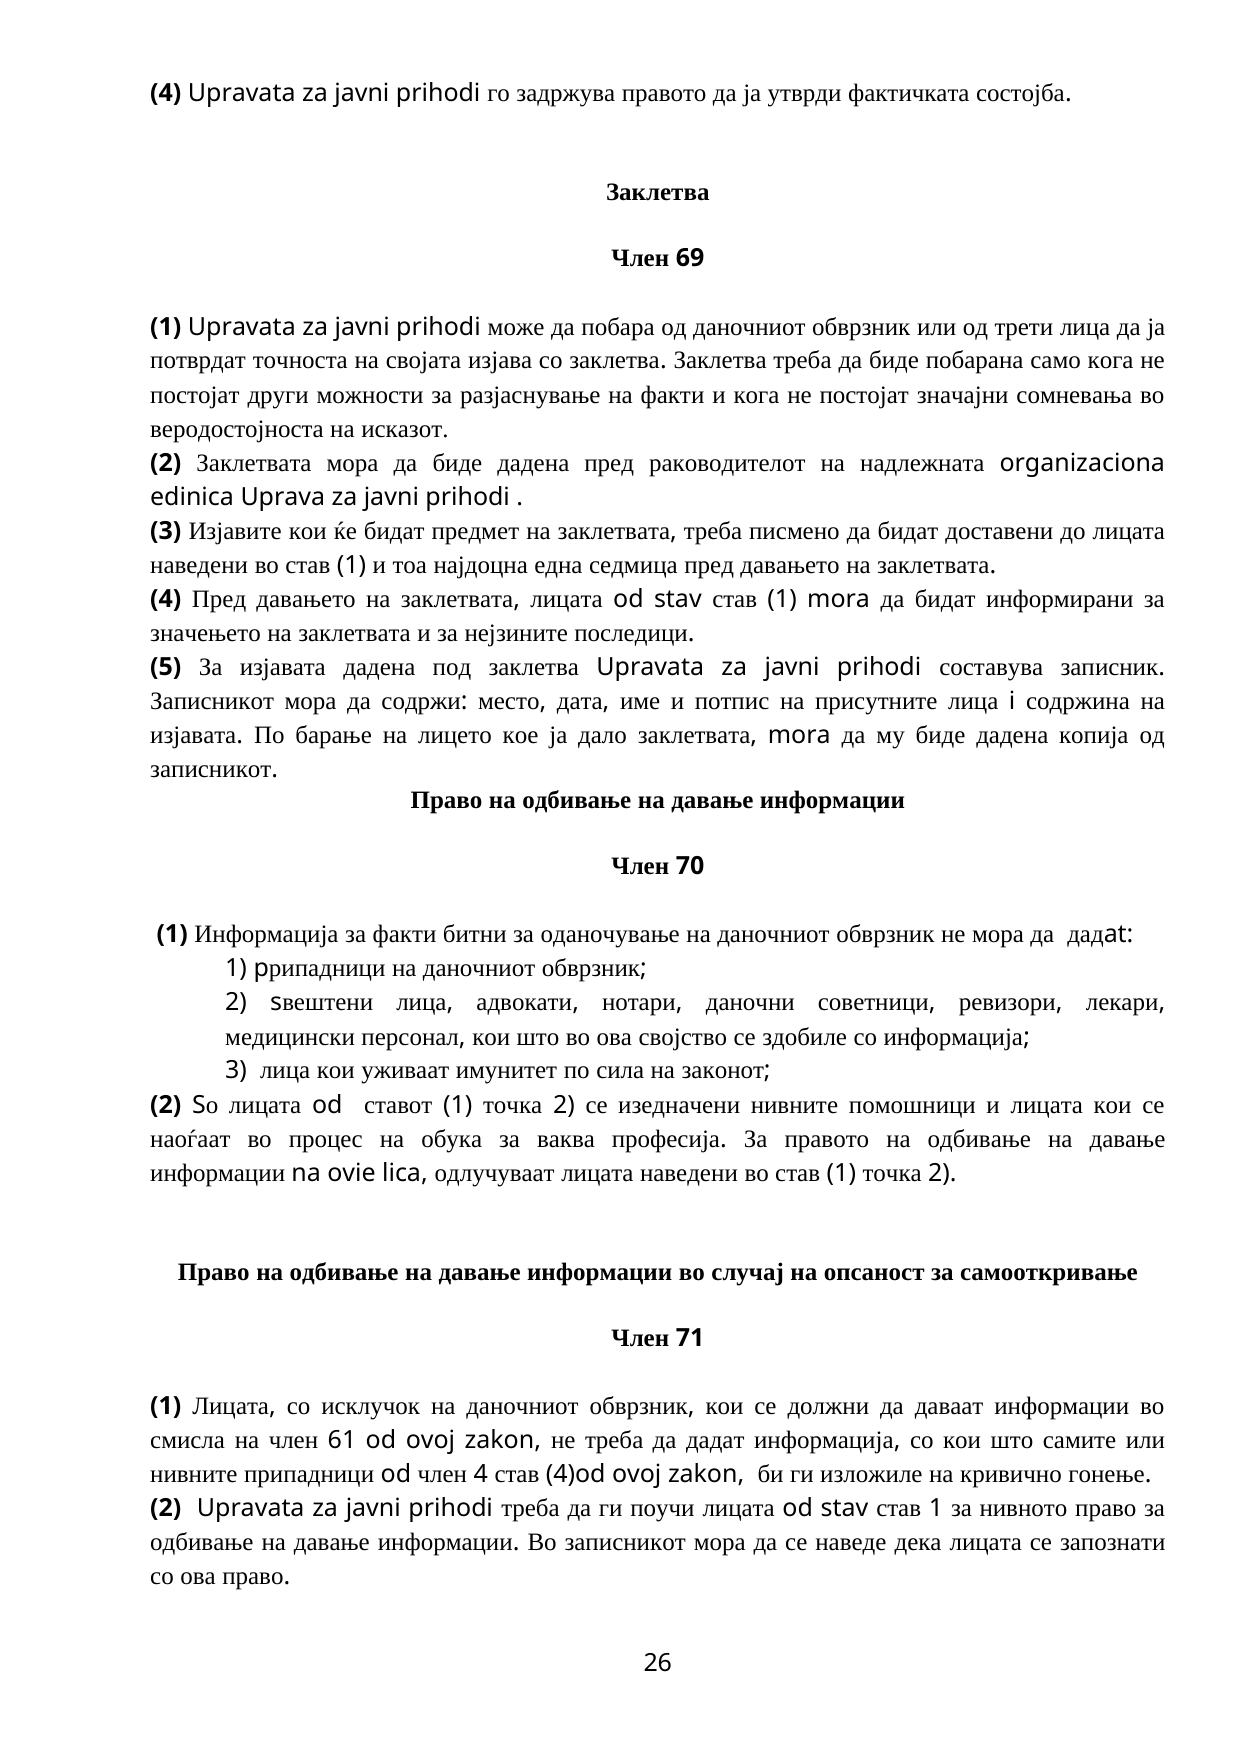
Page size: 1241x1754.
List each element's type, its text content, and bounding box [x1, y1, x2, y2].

text Член 70 [150, 848, 1165, 882]
text (2) Sо лицата od ставот (1) точка 2) се изедначени нивните помошници и лицата кои се наоѓаат во процес на обука за ваква професија. За правото на одбивање на давање информации na ovie lica, одлучуваат лицата наведени во став (1) точка 2). [150, 1086, 1165, 1188]
text Заклетва [150, 177, 1165, 206]
text (5) За изјавата дадена под заклетва Upravata za javni prihodi составува записник. Записникот мора да содржи: место, дата, име и потпис на присутните лица i содржина на изјавата. По барање на лицето кое ја дало заклетвата, mora да му биде дадена копија од записникот. [150, 649, 1165, 785]
text (3) Изјавите кои ќе бидат предмет на заклетвата, треба писмено да бидат доставени до лицата наведени во став (1) и тоа најдоцна една седмица пред давањето на заклетвата. [150, 512, 1165, 581]
text 2) sвештени лица, адвокати, нотари, даночни советници, ревизори, лекари, медицински персонал, кои што во ова својство се здобиле со информација; [225, 984, 1165, 1052]
text Право на одбивање на давање информации во случај на опсаност за самооткривање [150, 1257, 1165, 1285]
text (4) Upravata za javni prihodi го задржува правото да ја утврди фактичката состојба. [150, 75, 1165, 109]
text (2) Upravata za javni prihodi треба да ги поучи лицата od stav став 1 за нивното право за одбивање на давање информации. Во записникот мора да се наведе дека лицата се запознати со ова право. [150, 1490, 1165, 1592]
text Право на одбивање на давање информации [150, 785, 1165, 814]
text 1) pрипадници на даночниот обврзник; [225, 950, 1165, 984]
text (1) Upravata za javni prihodi може да побара од даночниот обврзник или од трети лица да ја потврдат точноста на својата изјава со заклетва. Заклетва треба да биде побарана само кога не постојат други можности за разјаснување на факти и кога не постојат значајни сомневања во веродостојноста на исказот. [150, 308, 1165, 444]
text (1) Информација за факти битни за оданочување на даночниот обврзник не мора да дадat: [150, 916, 1165, 950]
text (4) Пред давањето на заклетвата, лицата od stav став (1) mora да бидат информирани за значењето на заклетвата и за нејзините последици. [150, 581, 1165, 649]
text Член 69 [150, 240, 1165, 274]
text (2) Заклетвата мора да биде дадена пред раководителот на надлежната organizaciona edinica Uprava za javni prihodi . [150, 444, 1165, 512]
text Член 71 [150, 1319, 1165, 1353]
text (1) Лицата, со исклучок на даночниот обврзник, кои се должни да даваат информации во смисла на член 61 od ovoj zakon, не треба да дадат информација, со кои што самите или нивните припадници od член 4 став (4)od ovoj zakon, би ги изложиле на кривично гонење. [150, 1387, 1165, 1490]
text 3) лица кои уживаат имунитет по сила на законот; [225, 1052, 1165, 1086]
